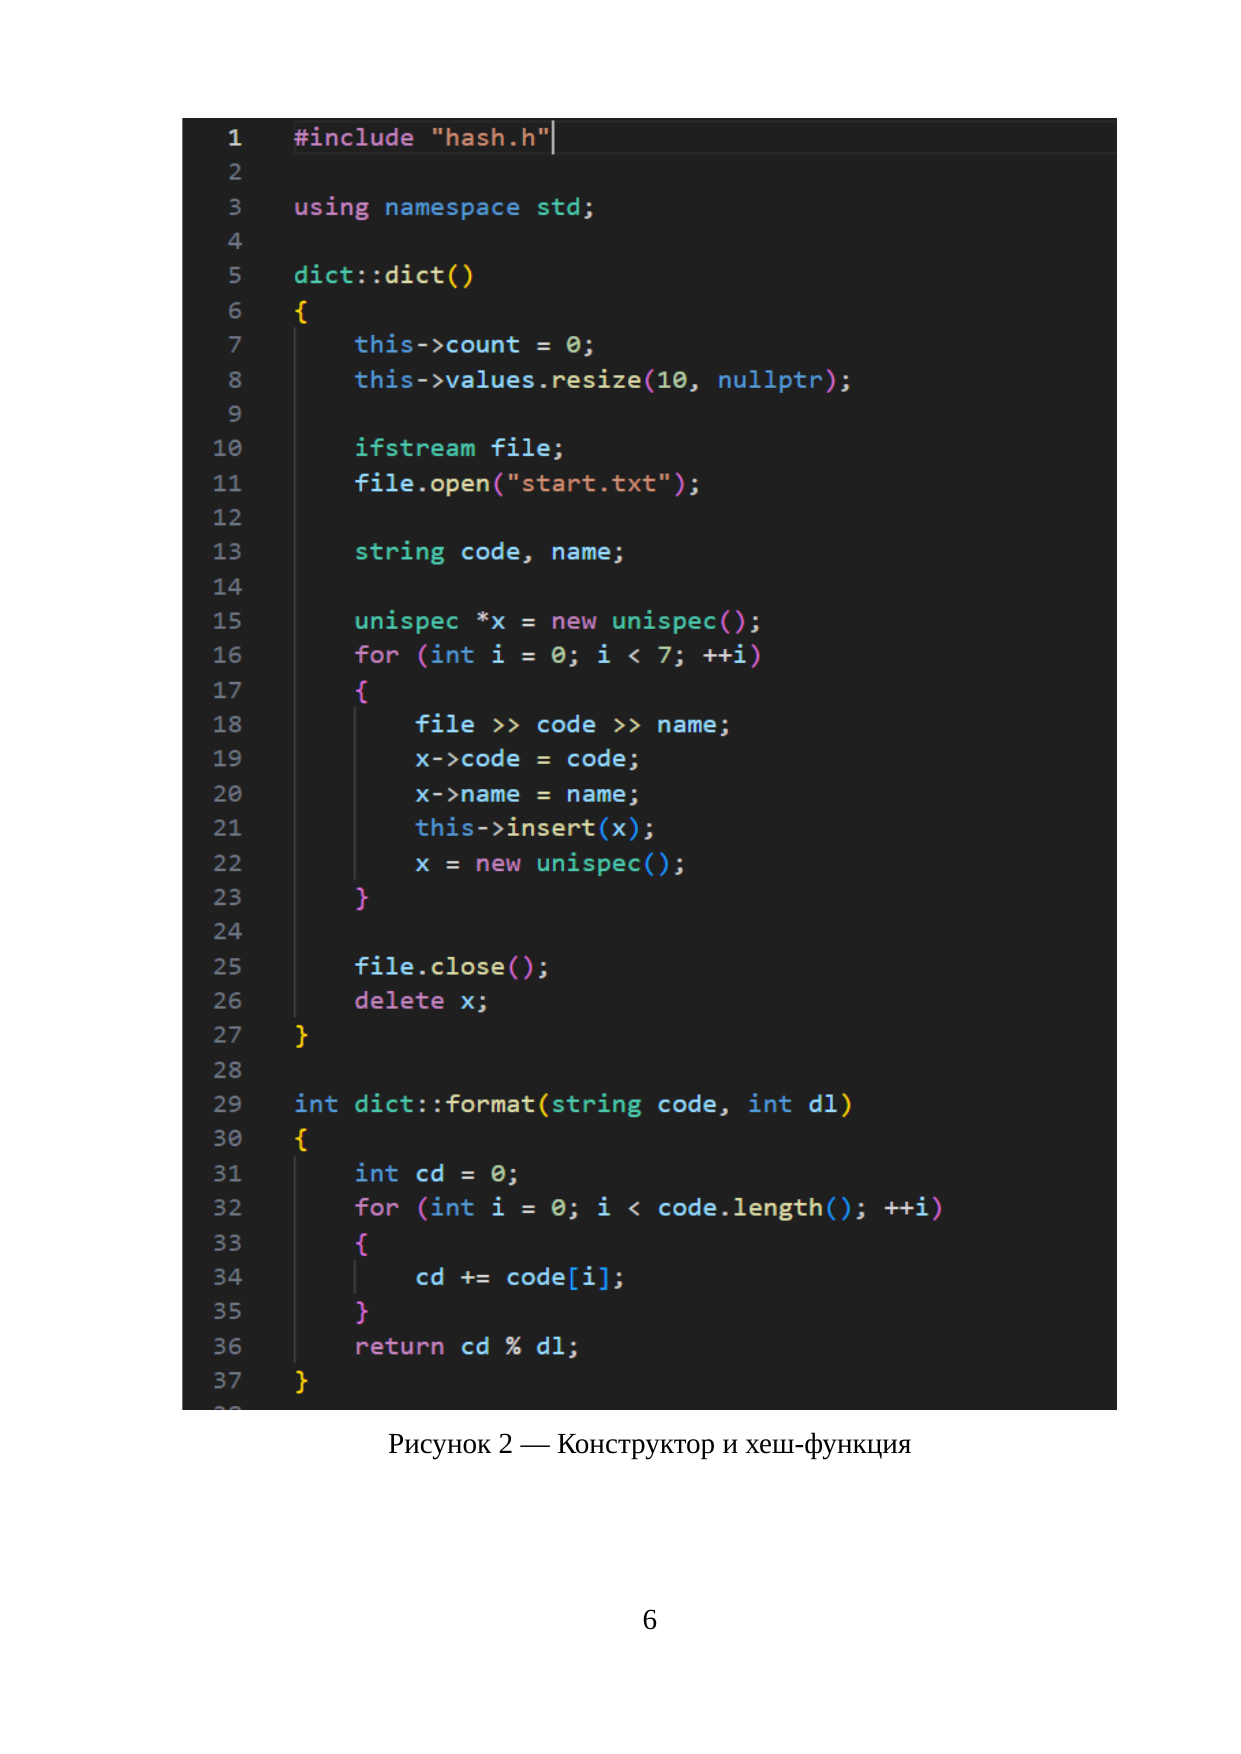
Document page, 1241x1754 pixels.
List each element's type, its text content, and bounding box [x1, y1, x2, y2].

picture [182, 118, 1117, 1410]
text Рисунок 2 — Конструктор и хеш-функция [148, 118, 1152, 1460]
